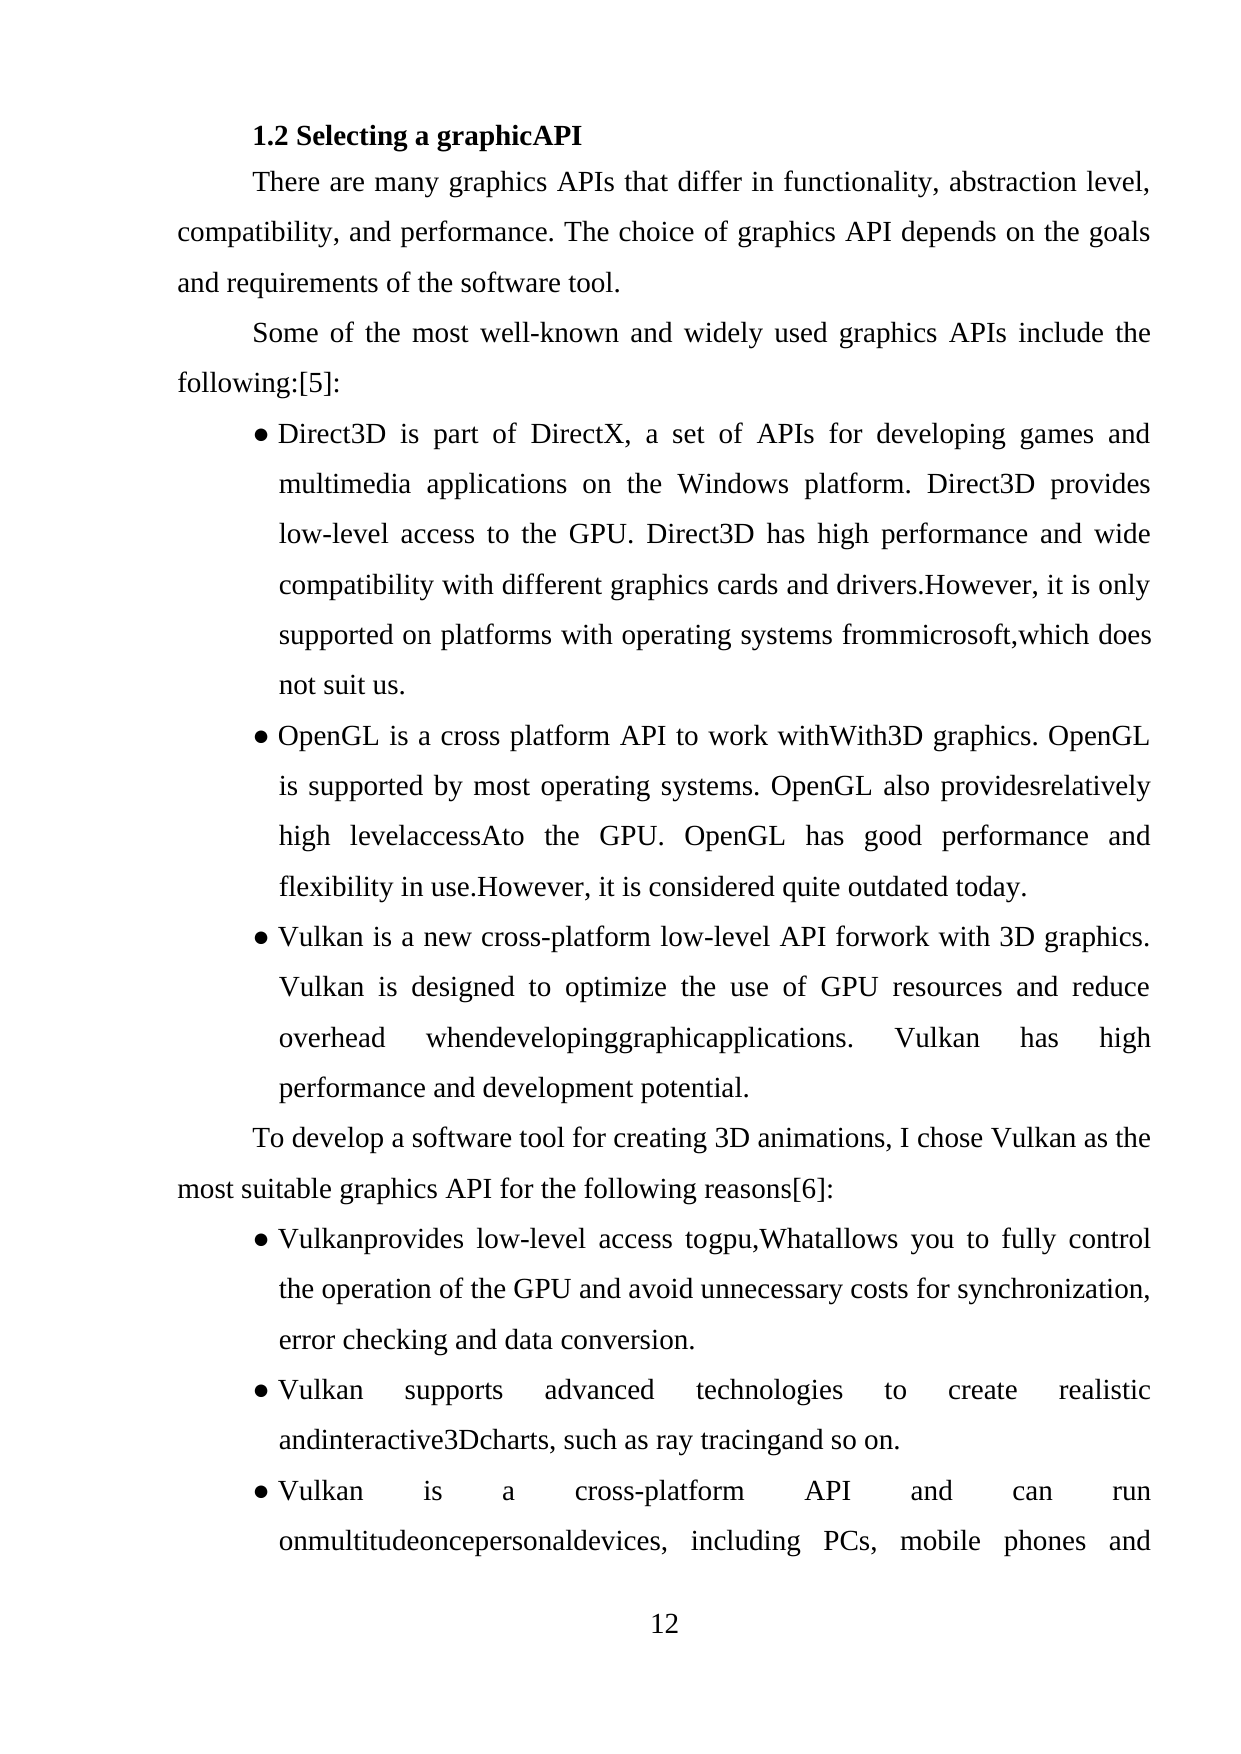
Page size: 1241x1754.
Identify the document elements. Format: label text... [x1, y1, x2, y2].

text There are many graphics APIs that differ in functionality, abstraction level, compatibility, and performance. The choice of graphics API depends on the goals and requirements of the software tool. [177, 164, 1152, 298]
list Vulkan is a new cross-platform low-level API forwork with 3D graphics. Vulkan is designed to optimize the use of GPU resources and reduce overhead whendevelopinggraphicapplications. Vulkan has high performance and development potential. [252, 919, 1152, 1104]
list Vulkan is a cross-platform API and can run onmultitudeoncepersonaldevices, including PCs, mobile phones and [252, 1473, 1152, 1557]
list OpenGL is a cross platform API to work withWith3D graphics. OpenGL is supported by most operating systems. OpenGL also providesrelatively high levelaccessAto the GPU. OpenGL has good performance and flexibility in use.However, it is considered quite outdated today. [252, 718, 1152, 902]
text Some of the most well-known and widely used graphics APIs include the following:[5]: [177, 315, 1152, 399]
text To develop a software tool for creating 3D animations, I chose Vulkan as the most suitable graphics API for the following reasons[6]: [177, 1120, 1152, 1204]
list Vulkanprovides low-level access togpu,Whatallows you to fully control the operation of the GPU and avoid unnecessary costs for synchronization, error checking and data conversion. [252, 1221, 1152, 1355]
list Direct3D is part of DirectX, a set of APIs for developing games and multimedia applications on the Windows platform. Direct3D provides low-level access to the GPU. Direct3D has high performance and wide compatibility with different graphics cards and drivers.However, it is only supported on platforms with operating systems frommicrosoft,which does not suit us. [252, 416, 1152, 701]
list Vulkan supports advanced technologies to create realistic andinteractive3Dcharts, such as ray tracingand so on. [252, 1372, 1152, 1456]
subtitle Selecting a graphicAPI [177, 118, 1152, 152]
